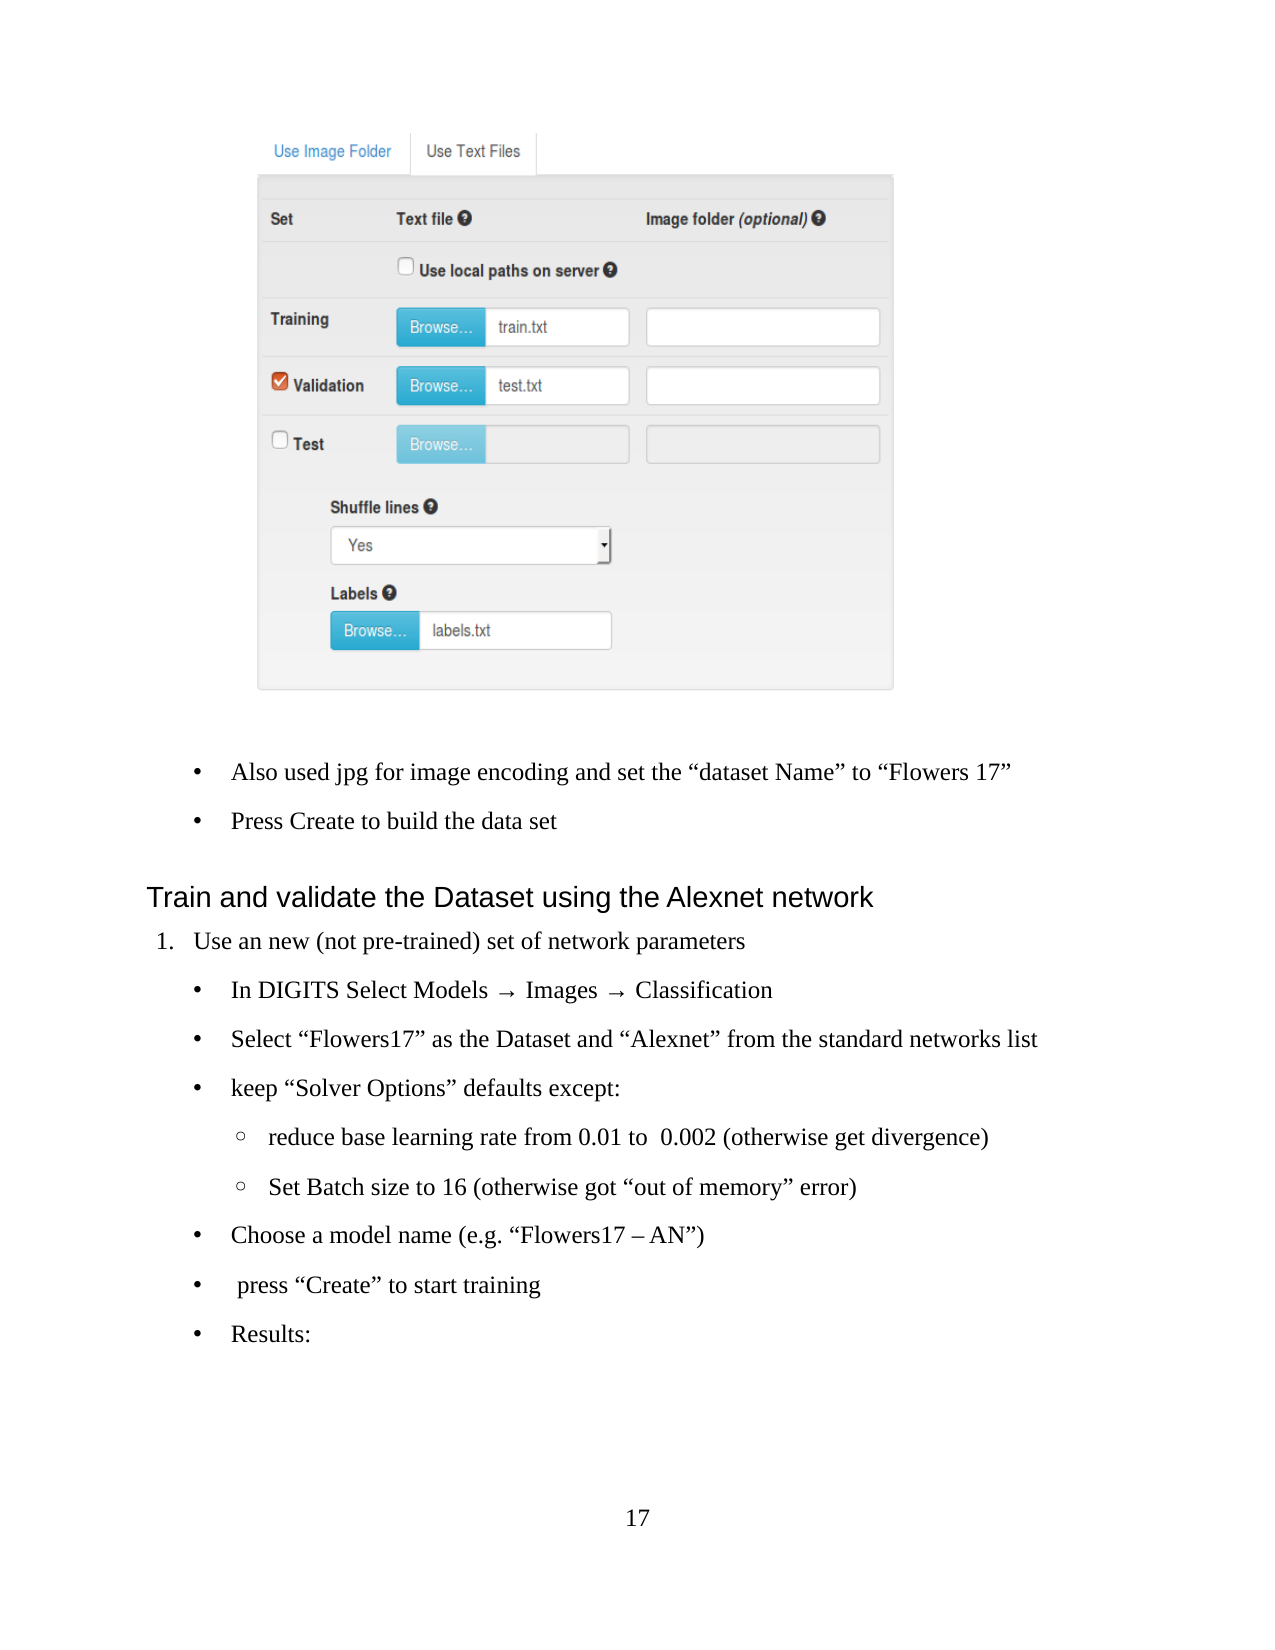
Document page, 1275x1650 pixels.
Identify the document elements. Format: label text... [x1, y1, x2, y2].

list press “Create” to start training [193, 1270, 1157, 1298]
list In DIGITS Select Models → Images → Classification [193, 975, 1157, 1004]
list keep “Solver Options” defaults except: [193, 1073, 1157, 1102]
list reduce base learning rate from 0.01 to 0.002 (otherwise get divergence) [231, 1122, 1157, 1151]
list Use an new (not pre-trained) set of network parameters [156, 926, 1157, 955]
list Select “Flowers17” as the Dataset and “Alexnet” from the standard networks list [193, 1024, 1157, 1053]
list Results: [193, 1319, 1157, 1347]
list Also used jpg for image encoding and set the “dataset Name” to “Flowers 17” [193, 757, 1157, 786]
subtitle Train and validate the Dataset using the Alexnet network [146, 880, 1157, 914]
list Press Create to build the data set [193, 806, 1157, 835]
picture [249, 133, 932, 703]
list Choose a model name (e.g. “Flowers17 – AN”) [193, 1221, 1157, 1249]
list Set Batch size to 16 (otherwise got “out of memory” error) [231, 1172, 1157, 1200]
